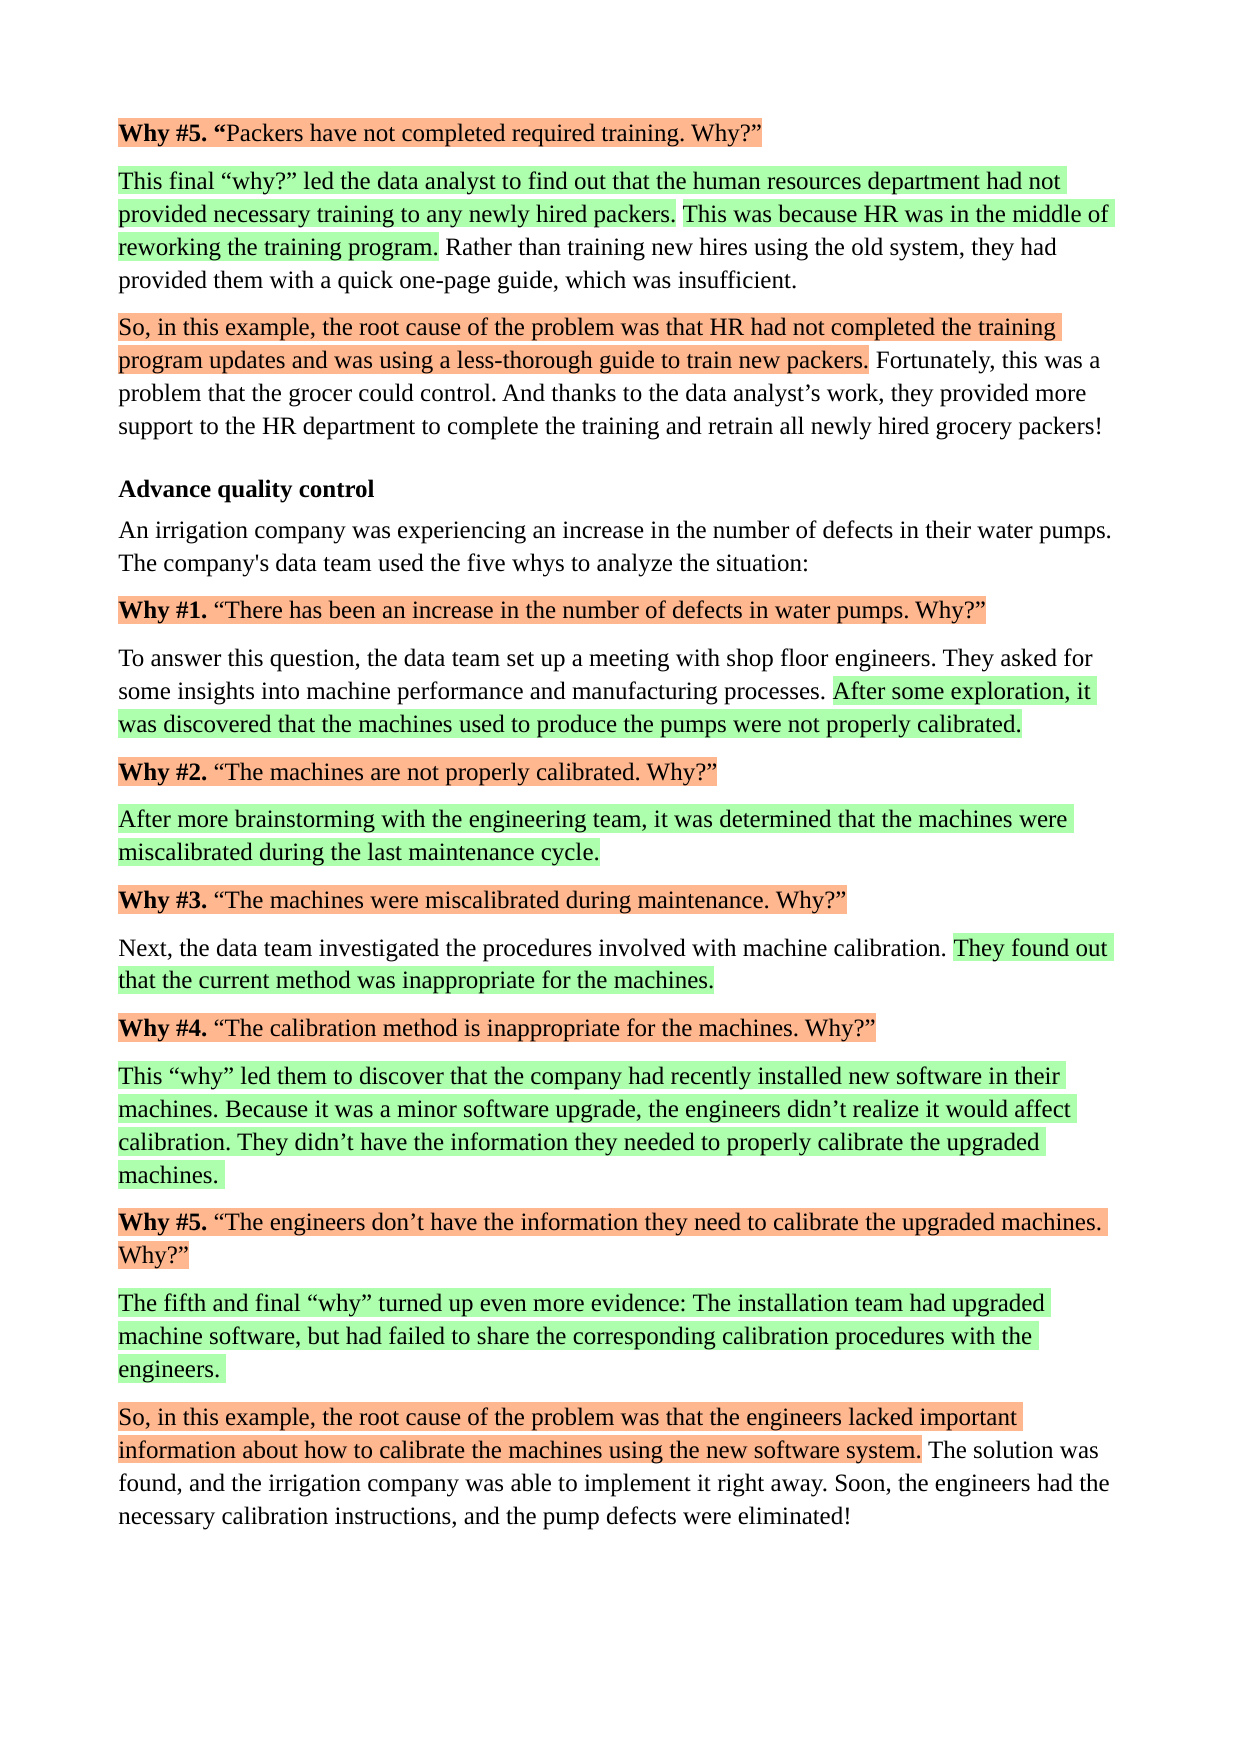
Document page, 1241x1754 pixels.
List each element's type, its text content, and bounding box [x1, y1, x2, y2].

text Why #2. “The machines are not properly calibrated. Why?” [118, 757, 1122, 786]
text So, in this example, the root cause of the problem was that the engineers lacked important information about how to calibrate the machines using the new software system. The solution was found, and the irrigation company was able to implement it right away. Soon, the engineers had the necessary calibration instructions, and the pump defects were eliminated! [118, 1402, 1122, 1529]
text This “why” led them to discover that the company had recently installed new software in their machines. Because it was a minor software upgrade, the engineers didn’t realize it would affect calibration. They didn’t have the information they needed to properly calibrate the upgraded machines. [118, 1061, 1122, 1189]
text This final “why?” led the data analyst to find out that the human resources department had not provided necessary training to any newly hired packers. This was because HR was in the middle of reworking the training program. Rather than training new hires using the old system, they had provided them with a quick one-page guide, which was insufficient. [118, 166, 1122, 293]
text The fifth and final “why” turned up even more evidence: The installation team had upgraded machine software, but had failed to share the corresponding calibration procedures with the engineers. [118, 1288, 1122, 1383]
text Why #4. “The calibration method is inappropriate for the machines. Why?” [118, 1013, 1122, 1042]
text Why #5. “Packers have not completed required training. Why?” [118, 118, 1122, 147]
text Why #3. “The machines were miscalibrated during maintenance. Why?” [118, 885, 1122, 914]
text To answer this question, the data team set up a meeting with shop floor engineers. They asked for some insights into machine performance and manufacturing processes. After some exploration, it was discovered that the machines used to produce the pumps were not properly calibrated. [118, 643, 1122, 738]
text After more brainstorming with the engineering team, it was determined that the machines were miscalibrated during the last maintenance cycle. [118, 804, 1122, 866]
subtitle Advance quality control [118, 474, 1122, 502]
text Why #5. “The engineers don’t have the information they need to calibrate the upgraded machines. Why?” [118, 1207, 1122, 1269]
text Why #1. “There has been an increase in the number of defects in water pumps. Why?” [118, 596, 1122, 624]
text Next, the data team investigated the procedures involved with machine calibration. They found out that the current method was inappropriate for the machines. [118, 933, 1122, 994]
text So, in this example, the root cause of the problem was that HR had not completed the training program updates and was using a less-thorough guide to train new packers. Fortunately, this was a problem that the grocer could control. And thanks to the data analyst’s work, they provided more support to the HR department to complete the training and retrain all newly hired grocery packers! [118, 312, 1122, 440]
text An irrigation company was experiencing an increase in the number of defects in their water pumps. The company's data team used the five whys to analyze the situation: [118, 515, 1122, 577]
